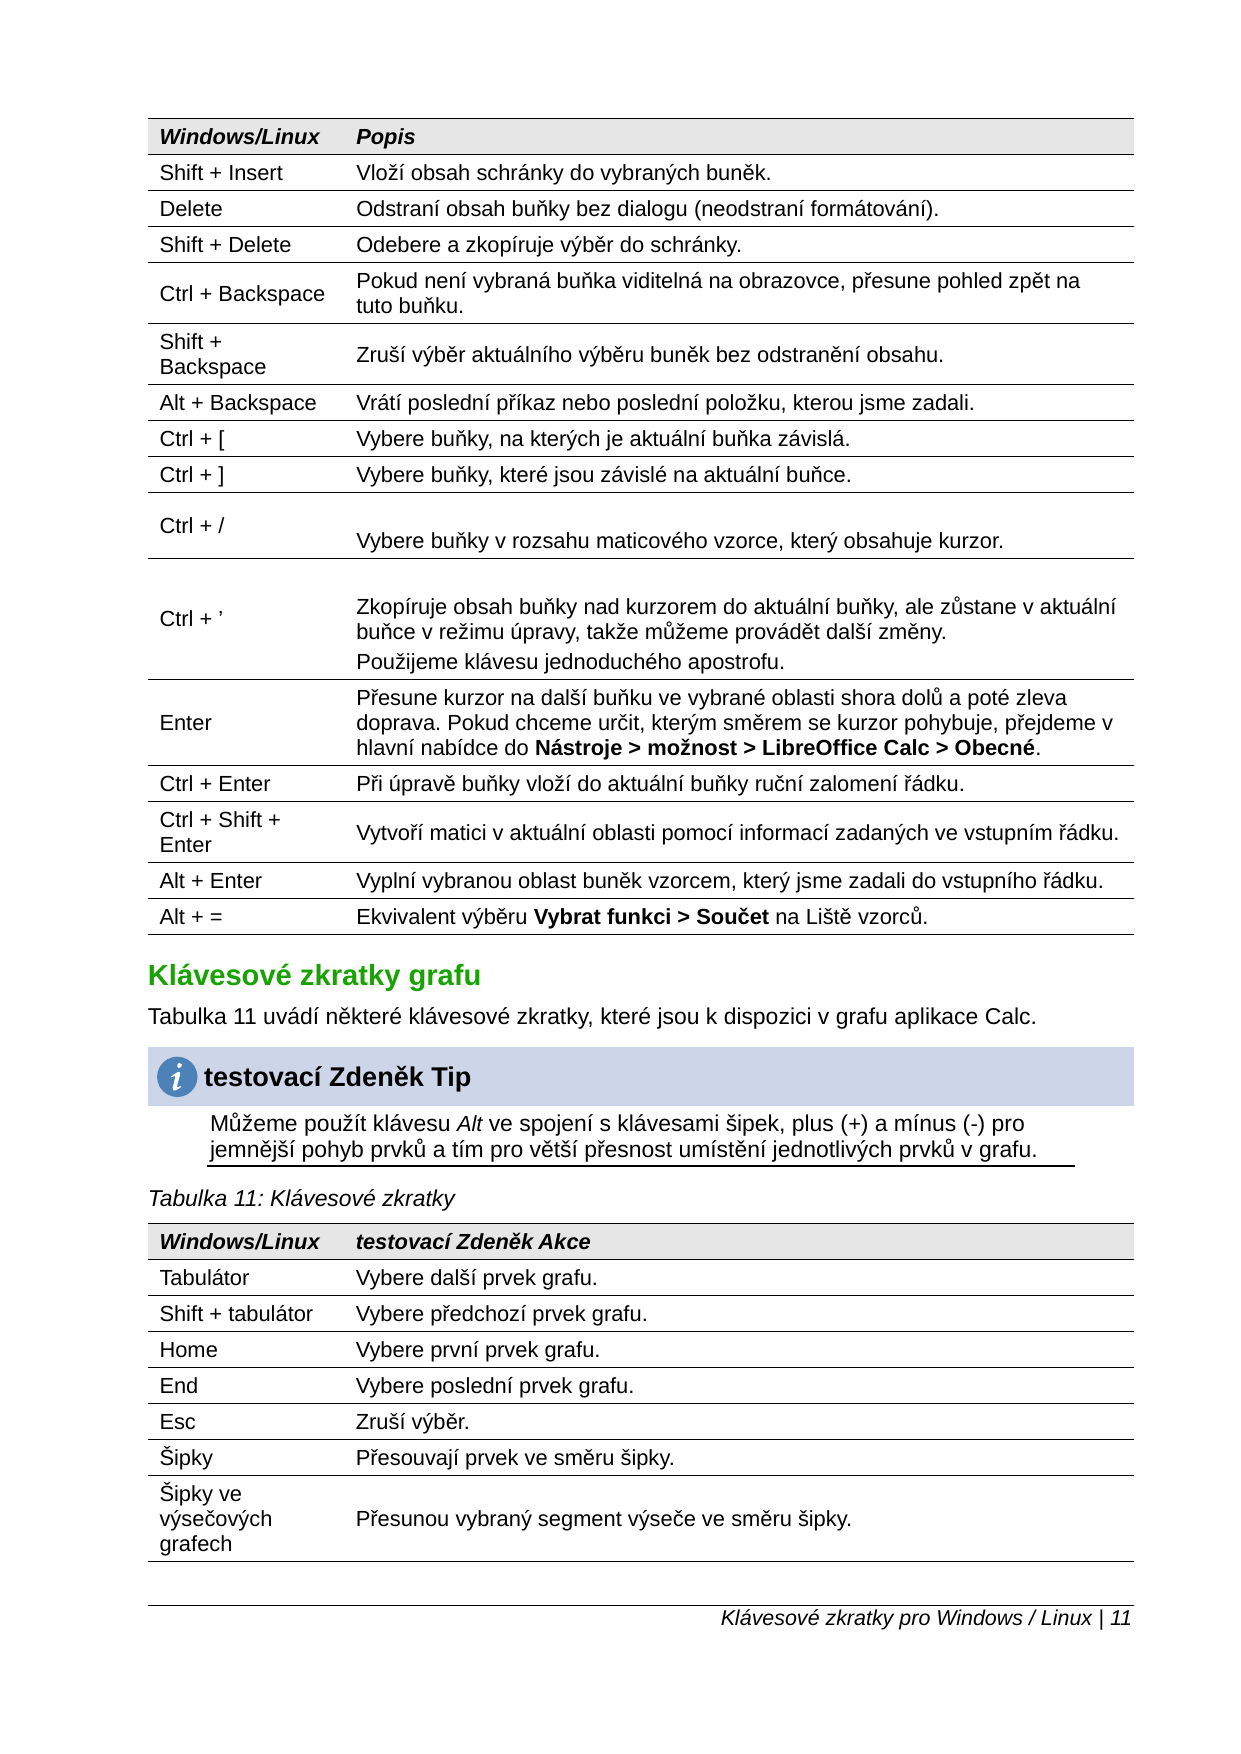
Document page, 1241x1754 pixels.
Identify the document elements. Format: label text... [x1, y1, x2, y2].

table_cell Přesouvají prvek ve směru šipky. [344, 1440, 1134, 1475]
text Tabulka 11 uvádí některé klávesové zkratky, které jsou k dispozici v grafu aplikace Calc. [148, 1003, 1134, 1029]
table_cell Pokud není vybraná buňka viditelná na obrazovce, přesune pohled zpět na tuto buňku. [344, 263, 1134, 323]
table_cell Ctrl + ’ [148, 559, 344, 679]
table_cell Shift + Delete [148, 227, 344, 262]
table_cell Shift + tabulátor [148, 1296, 344, 1331]
table_cell Zruší výběr aktuálního výběru buněk bez odstranění obsahu. [344, 324, 1134, 384]
table_cell Alt + = [148, 899, 344, 934]
table_cell Vybere buňky v rozsahu maticového vzorce, který obsahuje kurzor. [344, 493, 1134, 558]
table_cell Alt + Enter [148, 863, 344, 898]
table_cell Vybere předchozí prvek grafu. [344, 1296, 1134, 1331]
table_header Windows/Linux [148, 119, 344, 154]
table_cell Zkopíruje obsah buňky nad kurzorem do aktuální buňky, ale zůstane v aktuální buňce v režimu úpravy, takže můžeme provádět další změny. Použijeme klávesu jednoduchého apostrofu. [344, 559, 1134, 679]
table_cell Ctrl + Backspace [148, 263, 344, 323]
table_cell Shift + Insert [148, 155, 344, 190]
table_cell Vrátí poslední příkaz nebo poslední položku, kterou jsme zadali. [344, 385, 1134, 420]
table_cell Přesunou vybraný segment výseče ve směru šipky. [344, 1476, 1134, 1561]
table_cell Šipky [148, 1440, 344, 1475]
table_cell Vloží obsah schránky do vybraných buněk. [344, 155, 1134, 190]
table_cell Enter [148, 680, 344, 765]
table_cell Šipky ve výsečových grafech [148, 1476, 344, 1561]
table_header Windows/Linux [148, 1224, 344, 1259]
subtitle testovací Zdeněk Tip [148, 1047, 1134, 1106]
table_cell Esc [148, 1404, 344, 1439]
table_cell Ctrl + / [148, 493, 344, 558]
table_cell Vybere buňky, na kterých je aktuální buňka závislá. [344, 421, 1134, 456]
table_cell Shift + Backspace [148, 324, 344, 384]
table_cell Delete [148, 191, 344, 226]
table_cell Odebere a zkopíruje výběr do schránky. [344, 227, 1134, 262]
table_header Popis [344, 119, 1134, 154]
table_cell Ctrl + Shift + Enter [148, 802, 344, 862]
table_cell Ctrl + [ [148, 421, 344, 456]
table_cell Tabulátor [148, 1260, 344, 1295]
table_cell Home [148, 1332, 344, 1367]
table_cell Vybere poslední prvek grafu. [344, 1368, 1134, 1403]
table_cell Přesune kurzor na další buňku ve vybrané oblasti shora dolů a poté zleva doprava. Pokud chceme určit, kterým směrem se kurzor pohybuje, přejdeme v hlavní nabídce do Nástroje > možnost > LibreOffice Calc > Obecné. [344, 680, 1134, 765]
text Můžeme použít klávesu Alt ve spojení s klávesami šipek, plus (+) a mínus (-) pro jemnější pohyb prvků a tím pro větší přesnost umístění jednotlivých prvků v grafu. [207, 1106, 1075, 1165]
table_cell Vytvoří matici v aktuální oblasti pomocí informací zadaných ve vstupním řádku. [344, 802, 1134, 862]
table_cell Alt + Backspace [148, 385, 344, 420]
table_cell Zruší výběr. [344, 1404, 1134, 1439]
table_cell Ctrl + ] [148, 457, 344, 492]
table_cell Vybere první prvek grafu. [344, 1332, 1134, 1367]
table_cell Odstraní obsah buňky bez dialogu (neodstraní formátování). [344, 191, 1134, 226]
table_cell Vyplní vybranou oblast buněk vzorcem, který jsme zadali do vstupního řádku. [344, 863, 1134, 898]
table_cell Ctrl + Enter [148, 766, 344, 801]
table_cell Vybere další prvek grafu. [344, 1260, 1134, 1295]
subtitle Klávesové zkratky grafu [148, 958, 1134, 991]
table_header testovací Zdeněk Akce [344, 1224, 1134, 1259]
table_cell End [148, 1368, 344, 1403]
table_cell Při úpravě buňky vloží do aktuální buňky ruční zalomení řádku. [344, 766, 1134, 801]
table_cell Ekvivalent výběru Vybrat funkci > Součet na Liště vzorců. [344, 899, 1134, 934]
table_cell Vybere buňky, které jsou závislé na aktuální buňce. [344, 457, 1134, 492]
text Tabulka 11: Klávesové zkratky [148, 1185, 1134, 1211]
